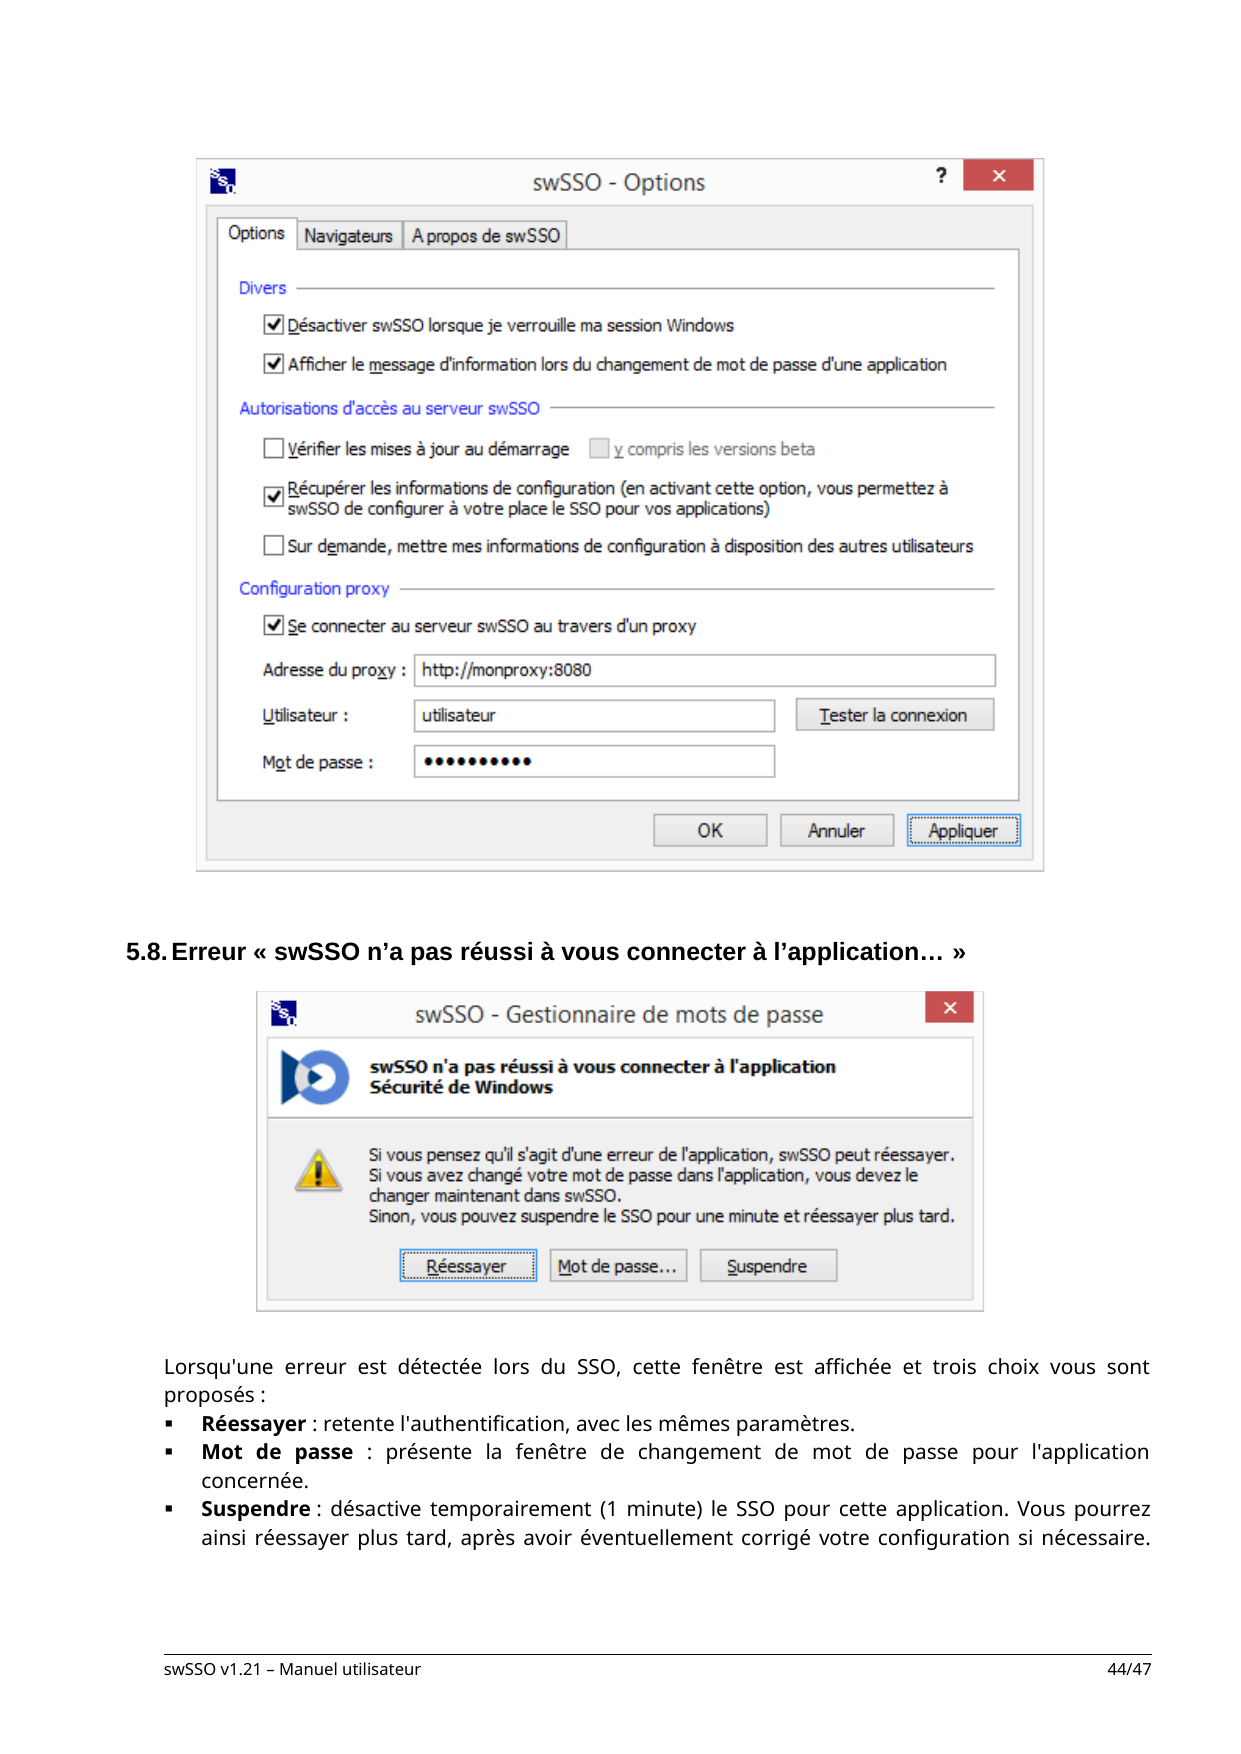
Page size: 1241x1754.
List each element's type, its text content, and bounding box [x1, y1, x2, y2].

list Suspendre : désactive temporairement (1 minute) le SSO pour cette application. Vous pourrez ainsi réessayer plus tard, après avoir éventuellement corrigé votre configuration si nécessaire. [164, 1494, 1152, 1551]
text Lorsqu'une erreur est détectée lors du SSO, cette fenêtre est affichée et trois choix vous sont proposés : [164, 1352, 1152, 1409]
subtitle Erreur « swSSO n’a pas réussi à vous connecter à l’application… » [126, 937, 1152, 966]
list Réessayer : retente l'authentification, avec les mêmes paramètres. [164, 1409, 1152, 1437]
list Mot de passe : présente la fenêtre de changement de mot de passe pour l'application concernée. [164, 1437, 1152, 1494]
picture [196, 158, 1045, 872]
picture [256, 991, 985, 1312]
